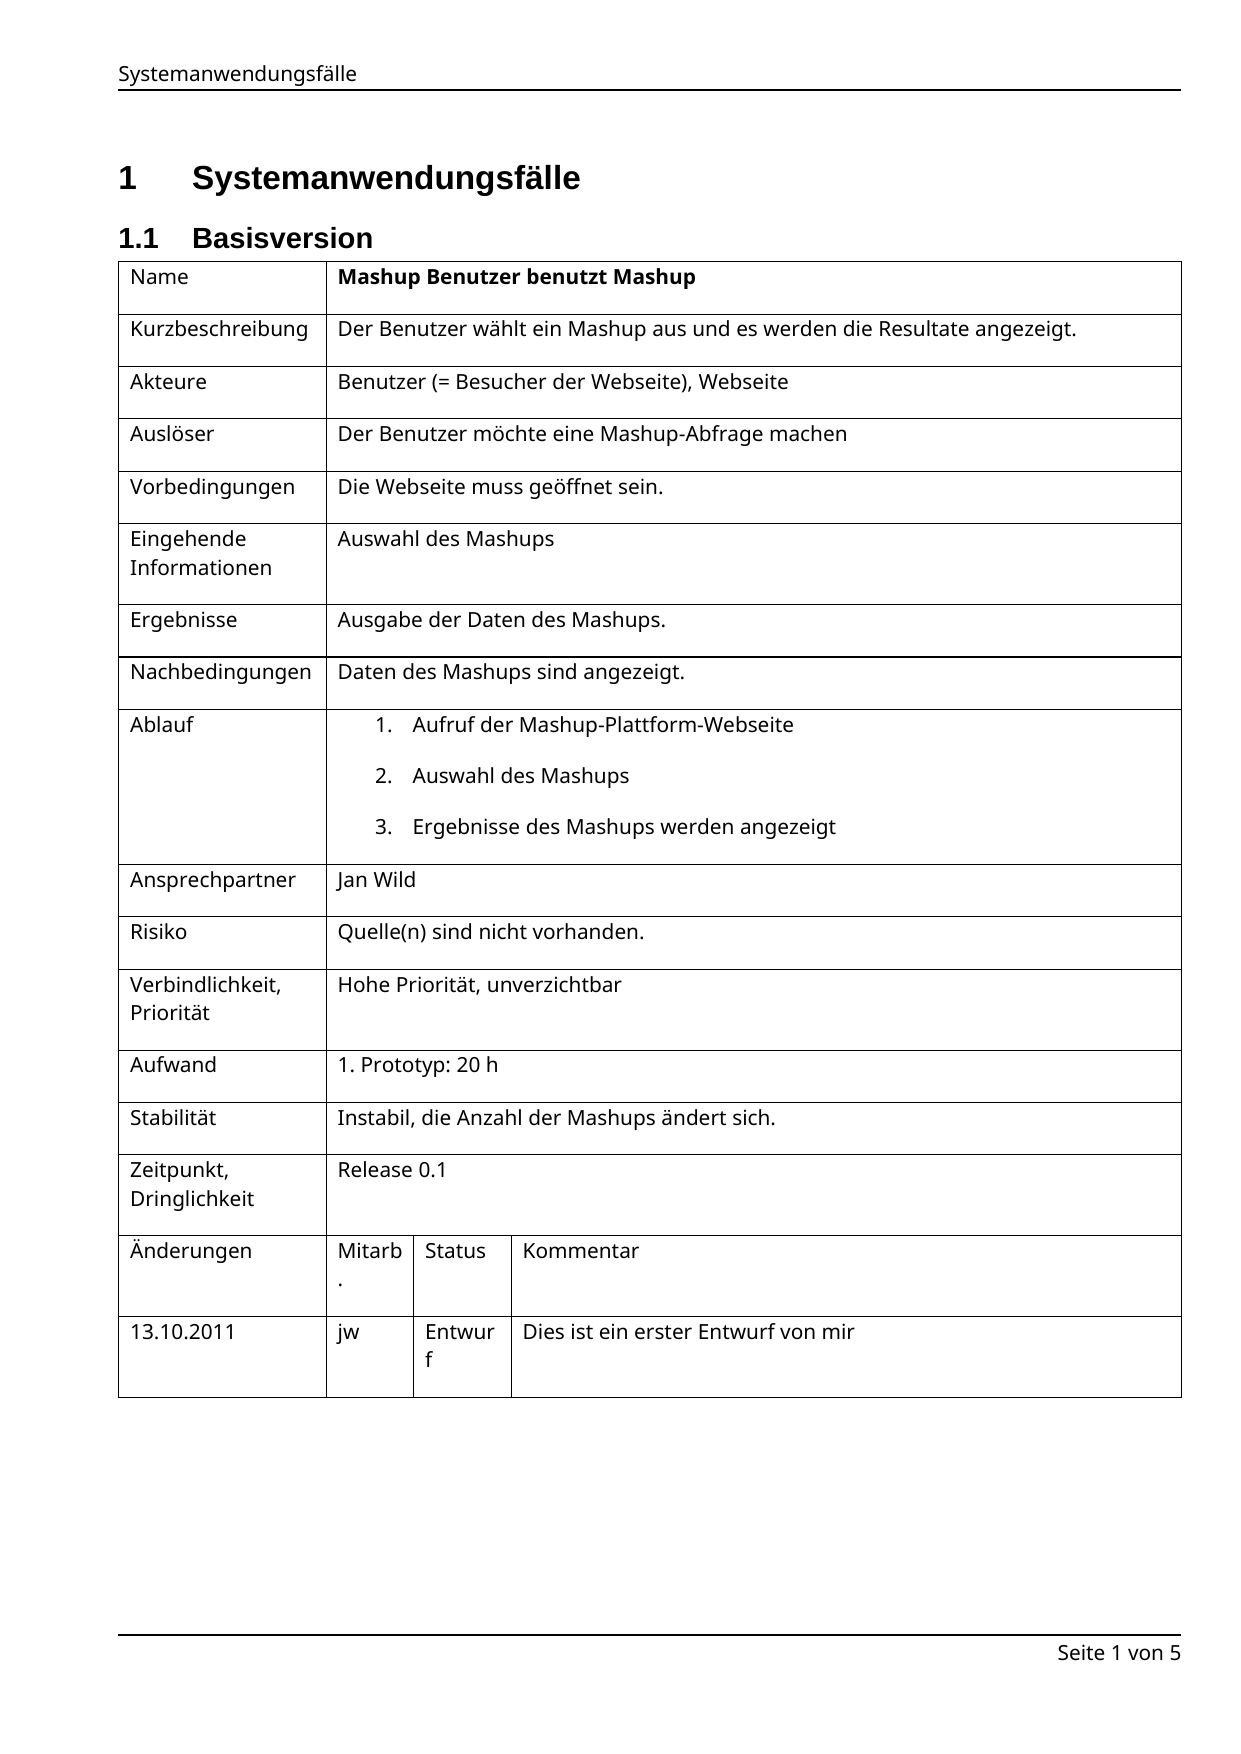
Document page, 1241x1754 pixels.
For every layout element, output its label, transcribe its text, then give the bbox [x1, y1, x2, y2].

table_cell Risiko [119, 917, 326, 969]
table_header Name [119, 262, 326, 313]
table_cell 13.10.2011 [119, 1317, 326, 1397]
table_cell Eingehende Informationen [119, 524, 326, 604]
table_cell Mitarb. [327, 1236, 413, 1316]
subtitle Systemanwendungsfälle [118, 158, 1181, 196]
table_cell Hohe Priorität, unverzichtbar [327, 970, 1181, 1049]
table_cell Zeitpunkt, Dringlichkeit [119, 1155, 326, 1235]
table_cell Benutzer (= Besucher der Webseite), Webseite [327, 367, 1181, 418]
table_cell Der Benutzer wählt ein Mashup aus und es werden die Resultate angezeigt. [327, 315, 1181, 366]
table_cell jw [327, 1317, 413, 1397]
table_cell Ausgabe der Daten des Mashups. [327, 605, 1181, 656]
table_header Mashup Benutzer benutzt Mashup [327, 262, 1181, 313]
table_cell Release 0.1 [327, 1155, 1181, 1235]
table_cell Aufruf der Mashup-Plattform-Webseite Auswahl des Mashups Ergebnisse des Mashups werden angezeigt [327, 710, 1181, 864]
table_cell Auslöser [119, 419, 326, 471]
table_cell Nachbedingungen [119, 658, 326, 709]
table_cell Instabil, die Anzahl der Mashups ändert sich. [327, 1103, 1181, 1154]
table_cell Dies ist ein erster Entwurf von mir [512, 1317, 1181, 1397]
subtitle Basisversion [118, 221, 1181, 255]
table_cell Ergebnisse [119, 605, 326, 656]
table_cell Quelle(n) sind nicht vorhanden. [327, 917, 1181, 969]
table_cell Der Benutzer möchte eine Mashup-Abfrage machen [327, 419, 1181, 471]
table_cell Die Webseite muss geöffnet sein. [327, 472, 1181, 523]
table_cell Daten des Mashups sind angezeigt. [327, 658, 1181, 709]
table_cell Kommentar [512, 1236, 1181, 1316]
table_cell Vorbedingungen [119, 472, 326, 523]
table_cell Ablauf [119, 710, 326, 864]
table_cell Ansprechpartner [119, 865, 326, 916]
table_cell Akteure [119, 367, 326, 418]
table_cell Status [414, 1236, 511, 1316]
table_cell Stabilität [119, 1103, 326, 1154]
table_cell Kurzbeschreibung [119, 315, 326, 366]
table_cell Jan Wild [327, 865, 1181, 916]
table_cell Entwurf [414, 1317, 511, 1397]
table_cell Aufwand [119, 1051, 326, 1102]
table_cell Auswahl des Mashups [327, 524, 1181, 604]
table_cell 1. Prototyp: 20 h [327, 1051, 1181, 1102]
table_cell Änderungen [119, 1236, 326, 1316]
table_cell Verbindlichkeit, Priorität [119, 970, 326, 1049]
